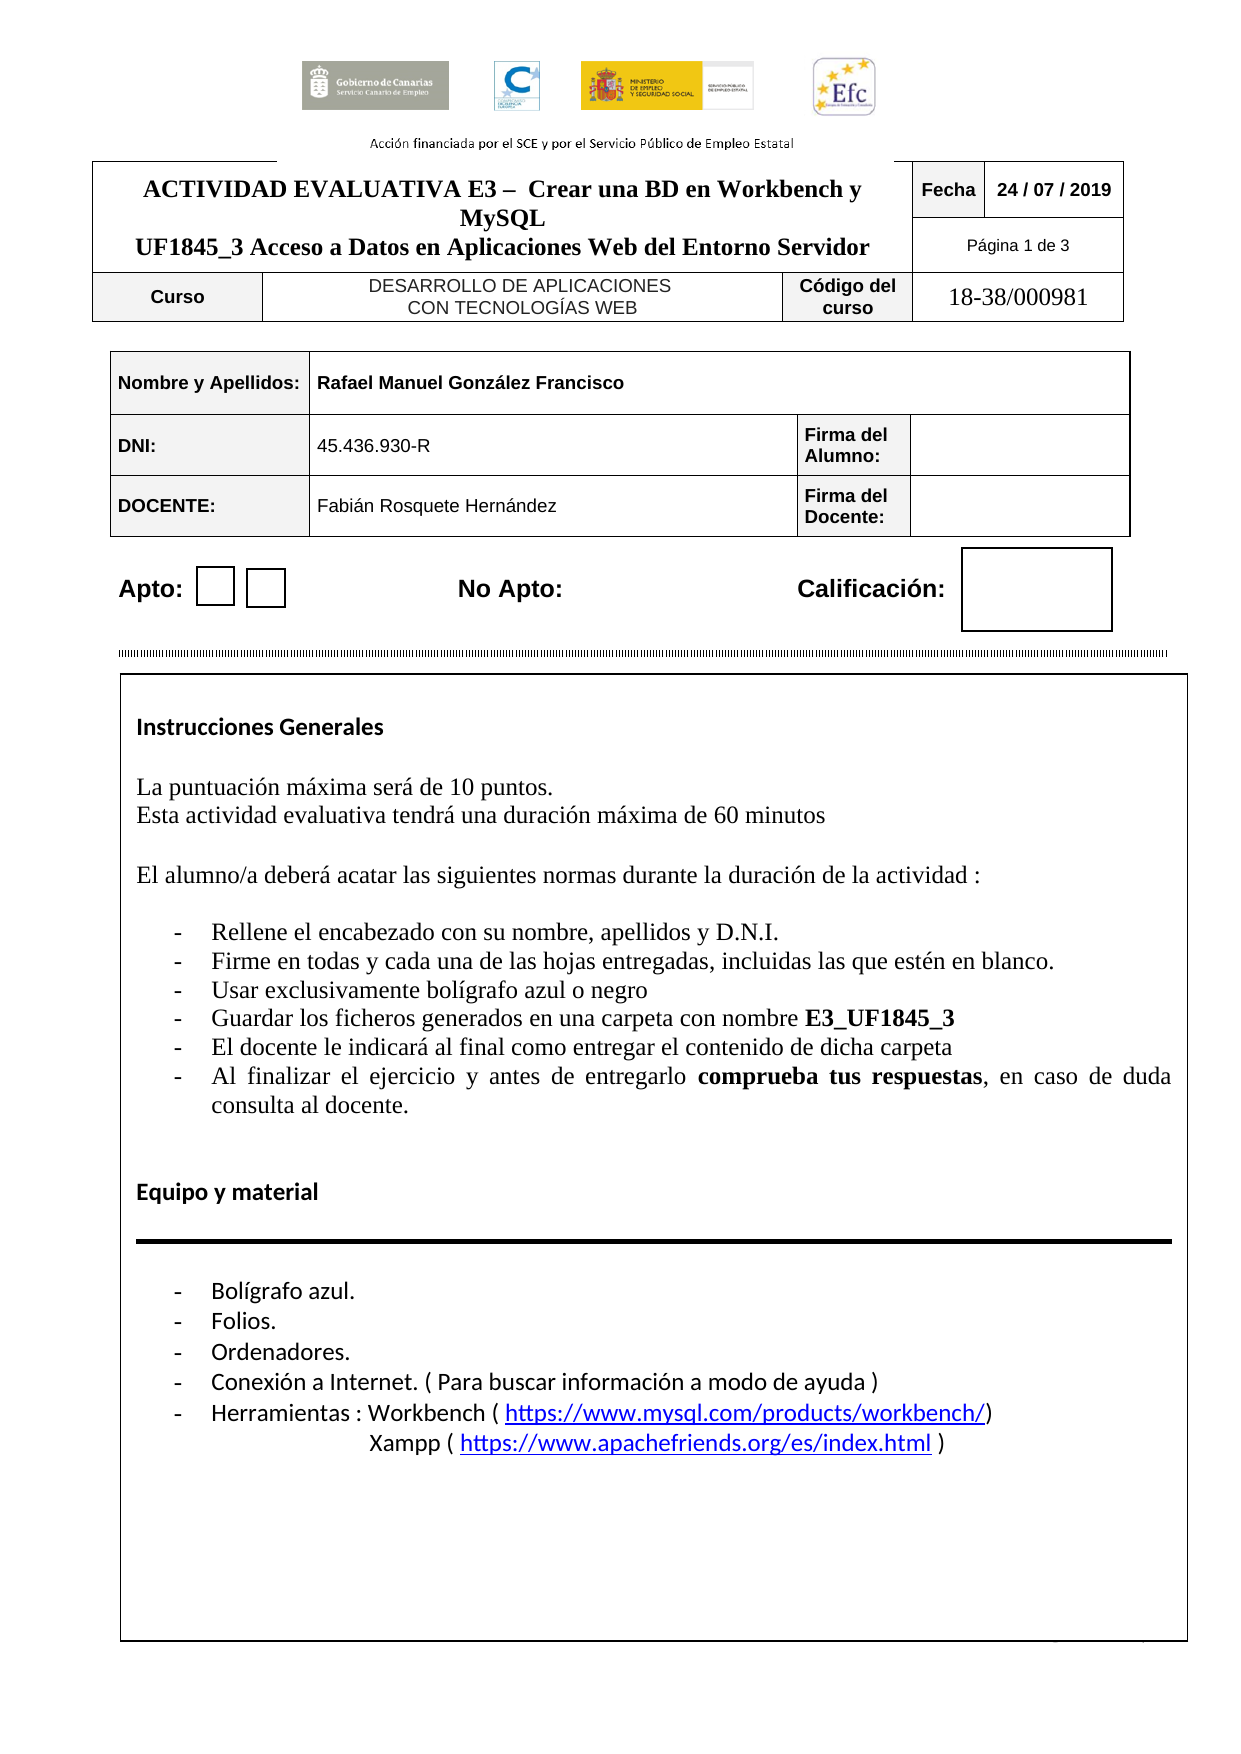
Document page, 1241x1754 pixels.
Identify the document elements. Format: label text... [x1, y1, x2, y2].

text Instrucciones Generales [136, 711, 1172, 741]
list Al finalizar el ejercicio y antes de entregarlo comprueba tus respuestas, en caso de duda consulta al docente. [174, 1061, 1172, 1118]
text El alumno/a deberá acatar las siguientes normas durante la duración de la actividad : [136, 860, 1171, 888]
text Equipo y material [136, 1176, 1172, 1207]
list Ordenadores. [174, 1336, 1172, 1366]
table_header [1113, 566, 1129, 611]
list El docente le indicará al final como entregar el contenido de dicha carpeta [174, 1032, 1171, 1061]
table_cell DOCENTE: [111, 476, 309, 536]
table_header Calificación: [790, 566, 961, 611]
table_cell [911, 476, 1129, 536]
table_cell Firma del Alumno: [798, 415, 910, 475]
list Bolígrafo azul. [174, 1275, 1172, 1305]
table_header Apto: [111, 566, 450, 611]
table_cell DNI: [111, 415, 309, 475]
text Esta actividad evaluativa tendrá una duración máxima de 60 minutos [136, 801, 1171, 829]
text La puntuación máxima será de 10 puntos. [136, 772, 1171, 801]
list Guardar los ficheros generados en una carpeta con nombre E3_UF1845_3 [174, 1003, 1171, 1032]
table_cell 45.436.930-R [310, 415, 797, 475]
list Herramientas : Workbench ( https://www.mysql.com/products/workbench/) Xampp ( https://www.apachefriends.org/es/index.html ) [174, 1397, 1172, 1458]
table_cell Firma del Docente: [798, 476, 910, 536]
list Rellene el encabezado con su nombre, apellidos y D.N.I. [174, 917, 1171, 946]
list Firme en todas y cada una de las hojas entregadas, incluidas las que estén en blanco. [174, 946, 1171, 975]
list Usar exclusivamente bolígrafo azul o negro [174, 975, 1171, 1003]
table_header No Apto: [450, 566, 790, 611]
picture [277, 28, 894, 162]
table_header Nombre y Apellidos: [111, 352, 309, 414]
table_cell Fabián Rosquete Hernández [310, 476, 797, 536]
table_header Rafael Manuel González Francisco [310, 352, 1129, 414]
list Folios. [174, 1305, 1172, 1336]
table_cell [911, 415, 1129, 475]
list Conexión a Internet. ( Para buscar información a modo de ayuda ) [174, 1366, 1172, 1397]
